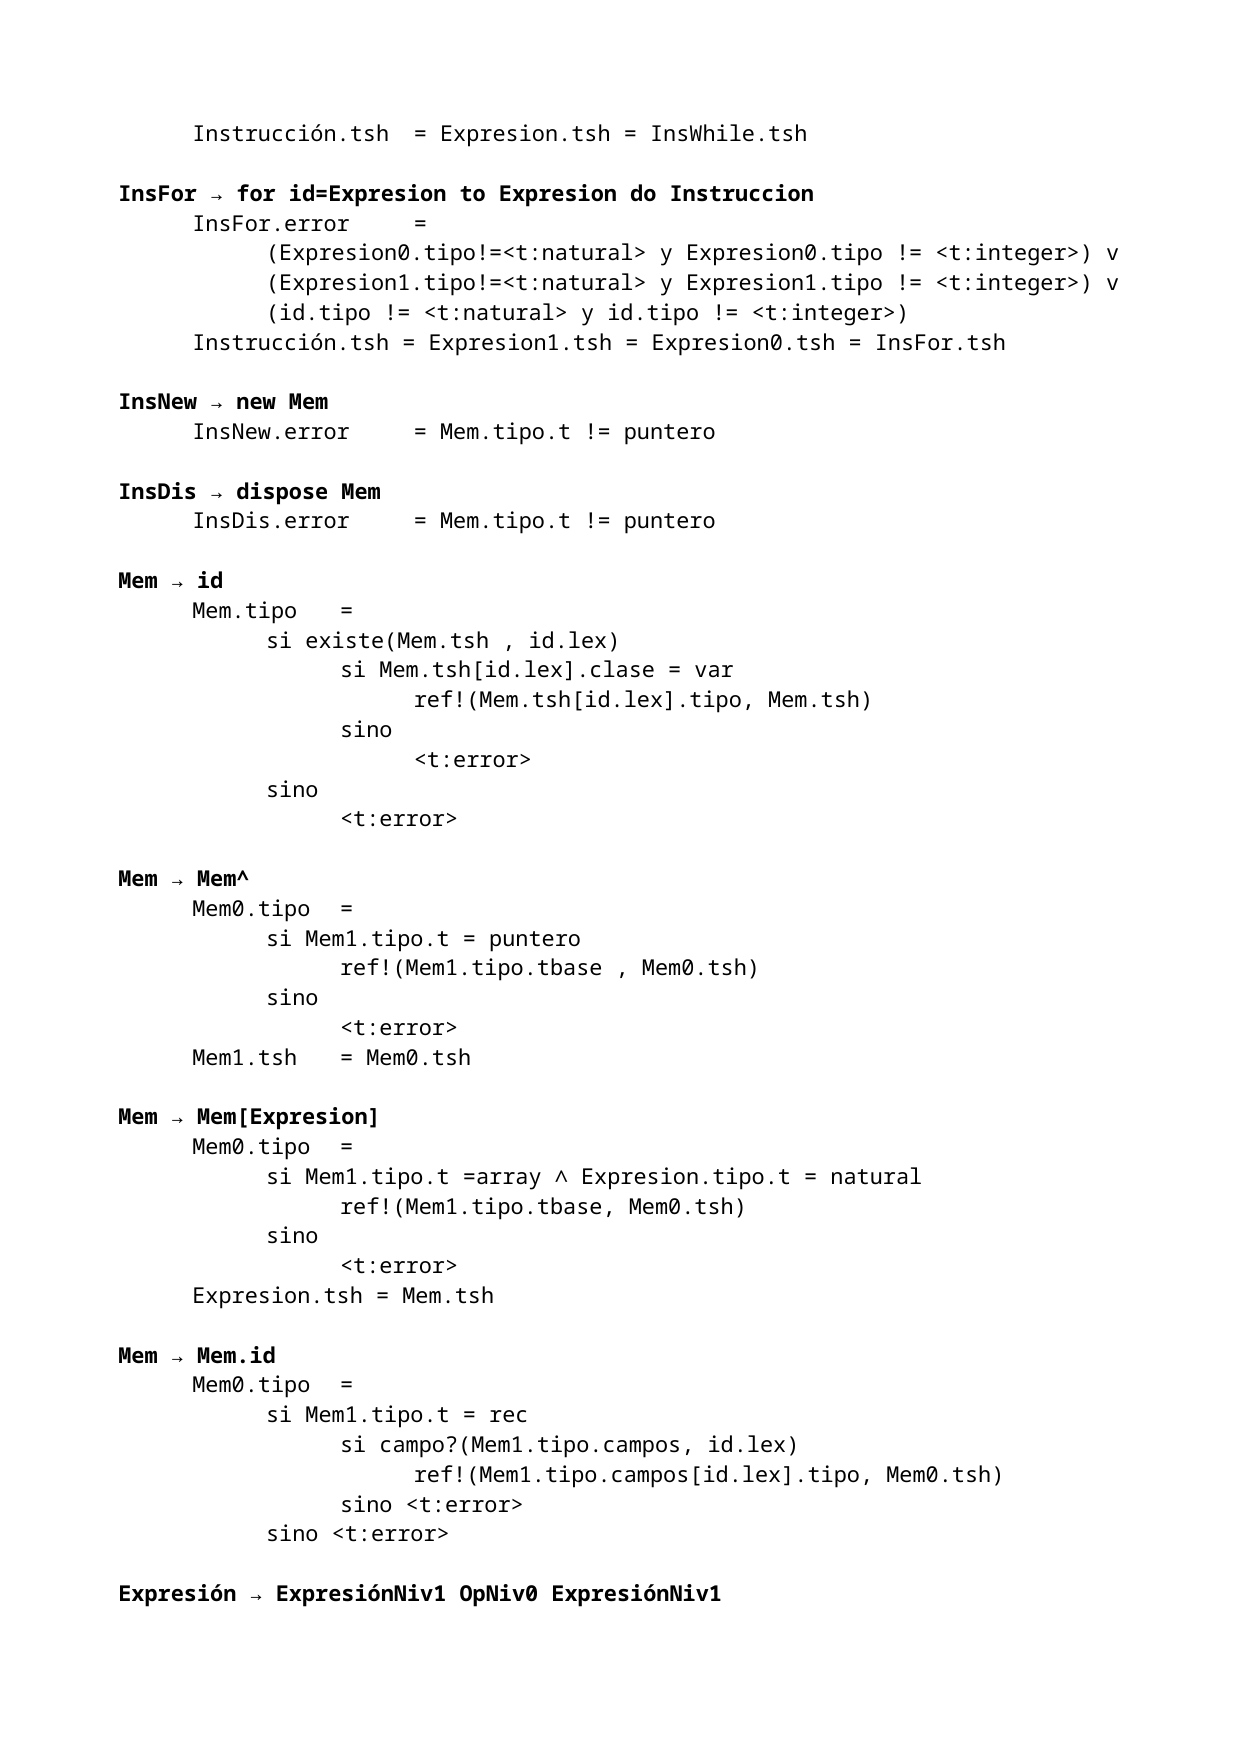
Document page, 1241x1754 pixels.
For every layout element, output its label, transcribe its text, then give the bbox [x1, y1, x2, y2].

text Mem0.tipo = [118, 1369, 1122, 1399]
text si existe(Mem.tsh , id.lex) [118, 624, 1122, 654]
text ref!(Mem.tsh[id.lex].tipo, Mem.tsh) [118, 684, 1122, 714]
text Mem → Mem.id [118, 1339, 1122, 1369]
text InsNew.error = Mem.tipo.t != puntero [118, 416, 1122, 446]
text <t:error> [118, 1250, 1122, 1280]
text si Mem1.tipo.t = puntero [118, 922, 1122, 952]
text si Mem1.tipo.t =array ∧ Expresion.tipo.t = natural [118, 1161, 1122, 1191]
text (Expresion1.tipo!=<t:natural> y Expresion1.tipo != <t:integer>) v [118, 267, 1122, 297]
text ref!(Mem1.tipo.campos[id.lex].tipo, Mem0.tsh) [118, 1459, 1122, 1488]
text (Expresion0.tipo!=<t:natural> y Expresion0.tipo != <t:integer>) v [118, 237, 1122, 267]
text Expresion.tsh = Mem.tsh [118, 1280, 1122, 1310]
text <t:error> [118, 744, 1122, 773]
text Mem → Mem[Expresion] [118, 1101, 1122, 1131]
text <t:error> [118, 803, 1122, 833]
text InsDis → dispose Mem [118, 476, 1122, 505]
text si campo?(Mem1.tipo.campos, id.lex) [118, 1429, 1122, 1459]
text Mem.tipo = [118, 595, 1122, 624]
text sino [118, 773, 1122, 803]
text sino <t:error> [118, 1518, 1122, 1548]
text Expresión → ExpresiónNiv1 OpNiv0 ExpresiónNiv1 [118, 1578, 1122, 1608]
text sino [118, 1220, 1122, 1250]
text Mem0.tipo = [118, 893, 1122, 922]
text sino <t:error> [118, 1488, 1122, 1518]
text InsFor.error = [118, 207, 1122, 237]
text InsFor → for id=Expresion to Expresion do Instruccion [118, 178, 1122, 207]
text sino [118, 714, 1122, 744]
text Mem → id [118, 565, 1122, 595]
text Instrucción.tsh = Expresion1.tsh = Expresion0.tsh = InsFor.tsh [118, 327, 1122, 356]
text Mem1.tsh = Mem0.tsh [118, 1042, 1122, 1071]
text (id.tipo != <t:natural> y id.tipo != <t:integer>) [118, 297, 1122, 327]
text <t:error> [118, 1012, 1122, 1042]
text Mem → Mem^ [118, 863, 1122, 893]
text si Mem1.tipo.t = rec [118, 1399, 1122, 1429]
text sino [118, 982, 1122, 1012]
text InsNew → new Mem [118, 386, 1122, 416]
text si Mem.tsh[id.lex].clase = var [118, 654, 1122, 684]
text ref!(Mem1.tipo.tbase , Mem0.tsh) [118, 952, 1122, 982]
text Instrucción.tsh = Expresion.tsh = InsWhile.tsh [118, 118, 1122, 148]
text InsDis.error = Mem.tipo.t != puntero [118, 505, 1122, 535]
text ref!(Mem1.tipo.tbase, Mem0.tsh) [118, 1191, 1122, 1220]
text Mem0.tipo = [118, 1131, 1122, 1161]
